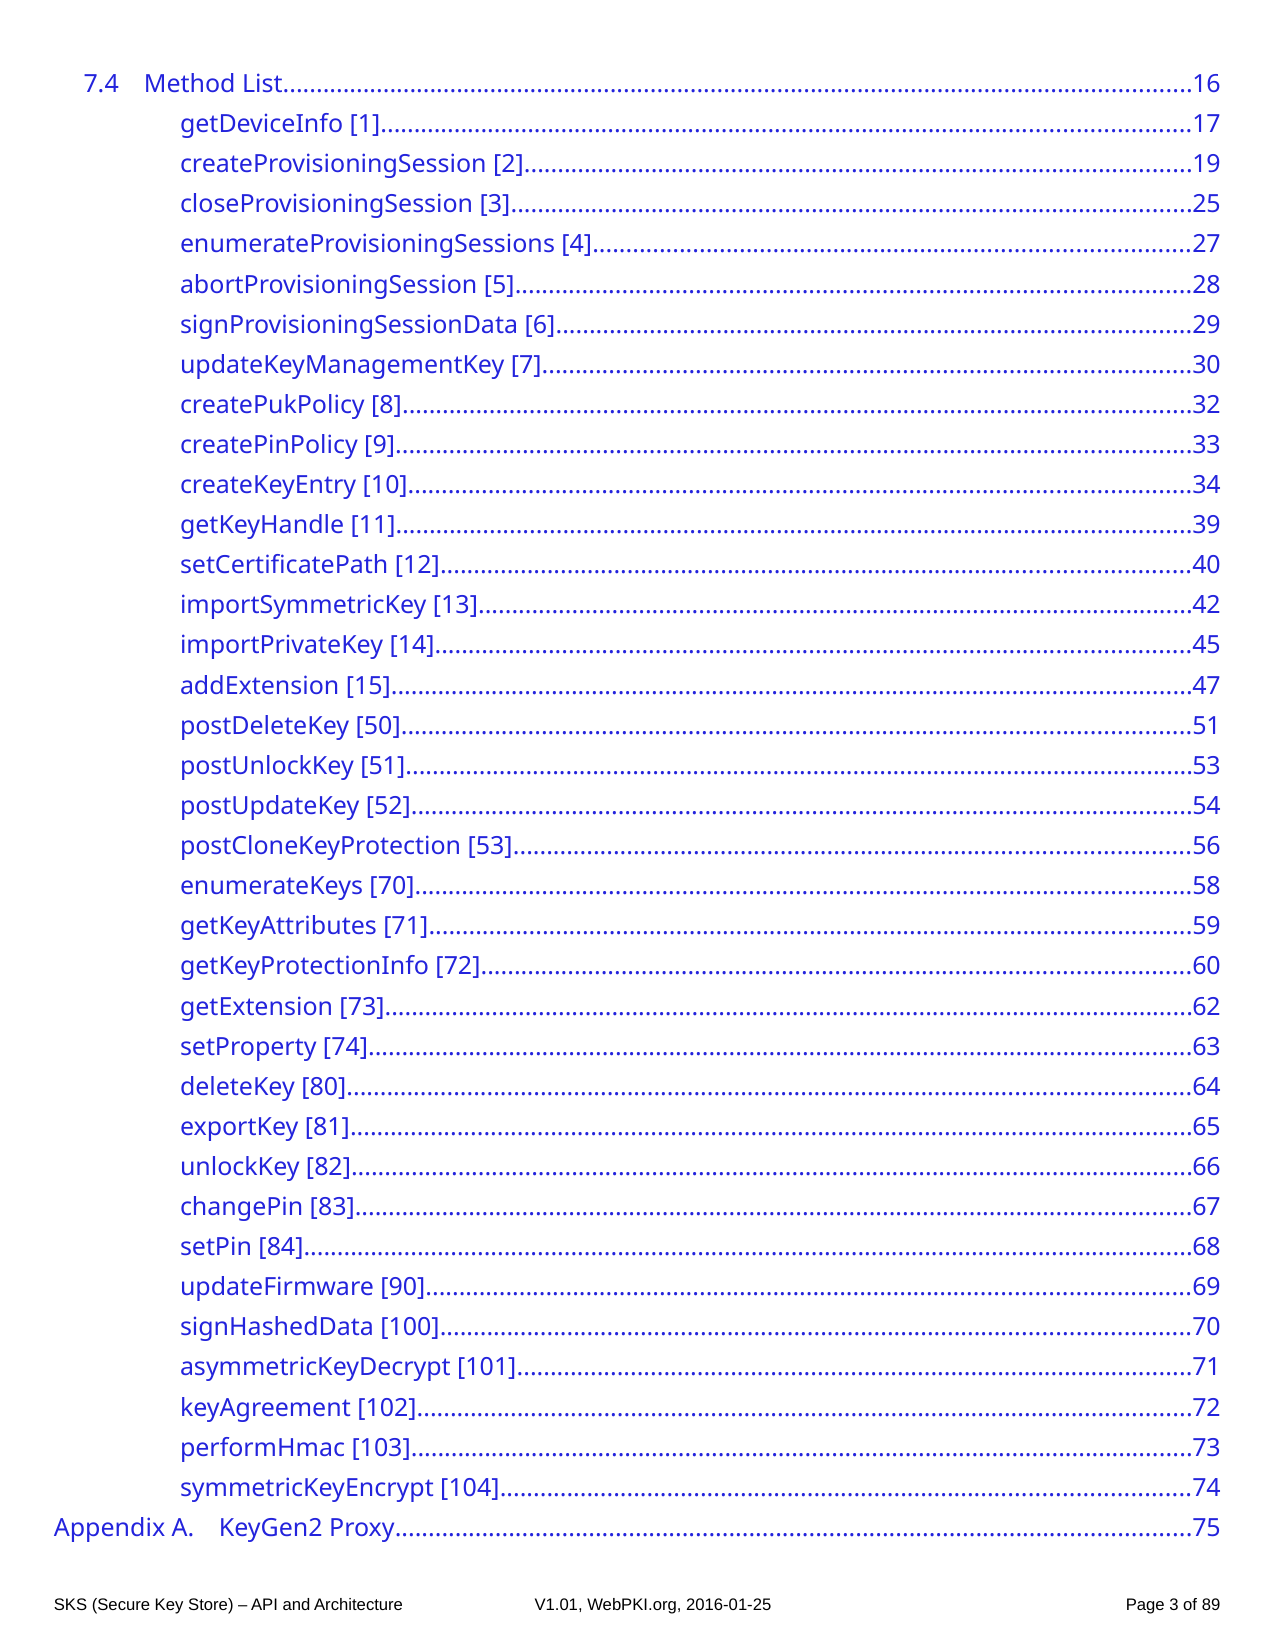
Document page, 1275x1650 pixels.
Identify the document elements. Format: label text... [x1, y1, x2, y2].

text getKeyProtectionInfo [72] 60 [180, 948, 1221, 982]
text enumerateKeys [70] 58 [180, 868, 1221, 902]
text importPrivateKey [14] 45 [180, 627, 1221, 661]
text changePin [83] 67 [180, 1189, 1221, 1223]
text createProvisioningSession [2] 19 [180, 146, 1221, 180]
text asymmetricKeyDecrypt [101] 71 [180, 1349, 1221, 1383]
text postCloneKeyProtection [53] 56 [180, 828, 1221, 862]
text createPukPolicy [8] 32 [180, 387, 1221, 421]
text Appendix A. KeyGen2 Proxy 75 [54, 1509, 1221, 1543]
text getKeyHandle [11] 39 [180, 507, 1221, 541]
text updateKeyManagementKey [7] 30 [180, 346, 1221, 381]
text signHashedData [100] 70 [180, 1309, 1221, 1343]
text postUpdateKey [52] 54 [180, 788, 1221, 822]
text enumerateProvisioningSessions [4] 27 [180, 226, 1221, 260]
text updateFirmware [90] 69 [180, 1269, 1221, 1303]
text getExtension [73] 62 [180, 988, 1221, 1022]
text 7.4 Method List 16 [83, 66, 1221, 100]
text importSymmetricKey [13] 42 [180, 587, 1221, 621]
text getKeyAttributes [71] 59 [180, 908, 1221, 942]
text symmetricKeyEncrypt [104] 74 [180, 1469, 1221, 1503]
text addExtension [15] 47 [180, 667, 1221, 701]
text postDeleteKey [50] 51 [180, 707, 1221, 741]
text performHmac [103] 73 [180, 1429, 1221, 1463]
text postUnlockKey [51] 53 [180, 747, 1221, 782]
text keyAgreement [102] 72 [180, 1389, 1221, 1423]
text createKeyEntry [10] 34 [180, 467, 1221, 501]
text unlockKey [82] 66 [180, 1148, 1221, 1183]
text setProperty [74] 63 [180, 1028, 1221, 1062]
text setCertificatePath [12] 40 [180, 547, 1221, 581]
text exportKey [81] 65 [180, 1108, 1221, 1142]
text closeProvisioningSession [3] 25 [180, 186, 1221, 220]
text abortProvisioningSession [5] 28 [180, 266, 1221, 300]
text getDeviceInfo [1] 17 [180, 106, 1221, 140]
text setPin [84] 68 [180, 1229, 1221, 1263]
text createPinPolicy [9] 33 [180, 427, 1221, 461]
text deleteKey [80] 64 [180, 1068, 1221, 1102]
text signProvisioningSessionData [6] 29 [180, 306, 1221, 340]
